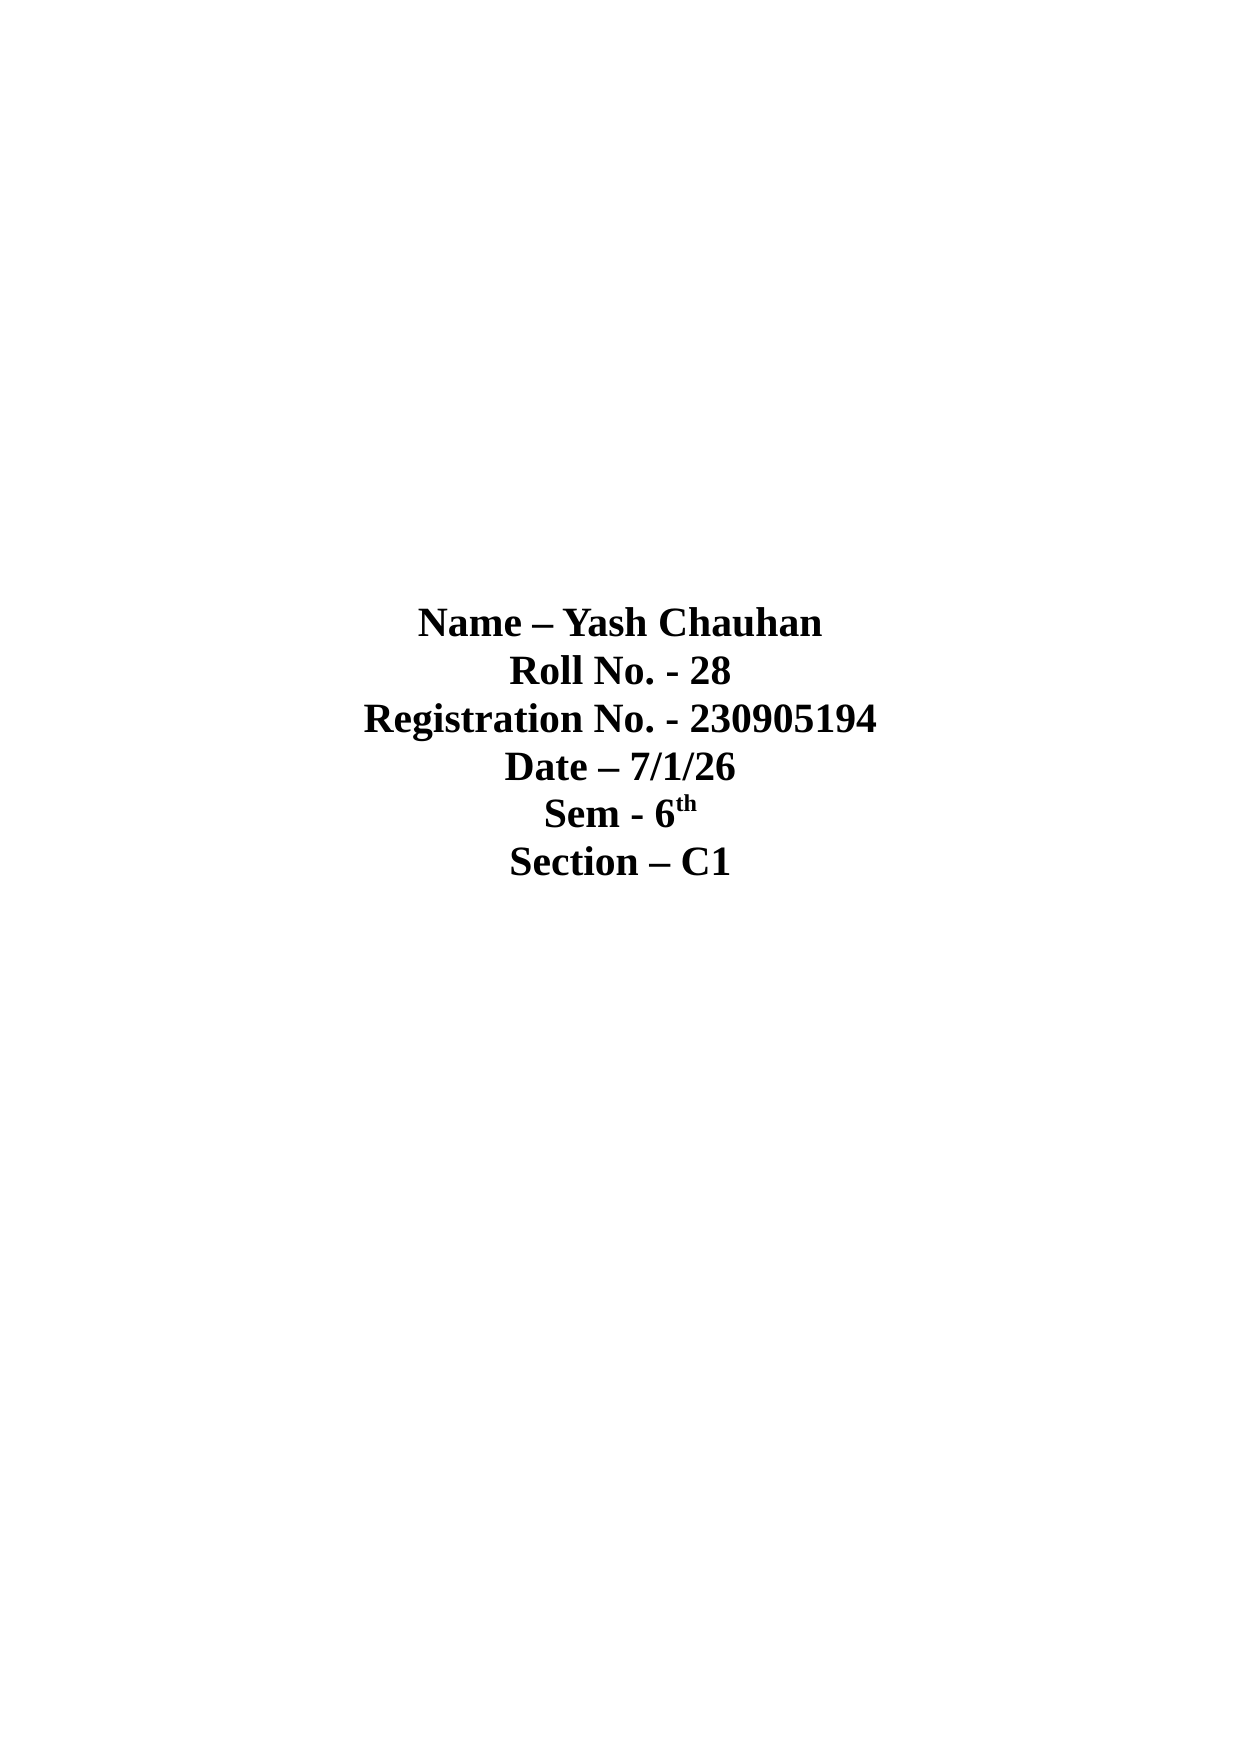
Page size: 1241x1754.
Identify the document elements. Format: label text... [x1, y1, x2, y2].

text Date – 7/1/26 [118, 741, 1122, 789]
text Registration No. - 230905194 [118, 693, 1122, 741]
text Section – C1 [118, 837, 1122, 885]
text Sem - 6th [118, 789, 1122, 837]
text Roll No. - 28 [118, 645, 1122, 693]
text Name – Yash Chauhan [118, 597, 1122, 645]
